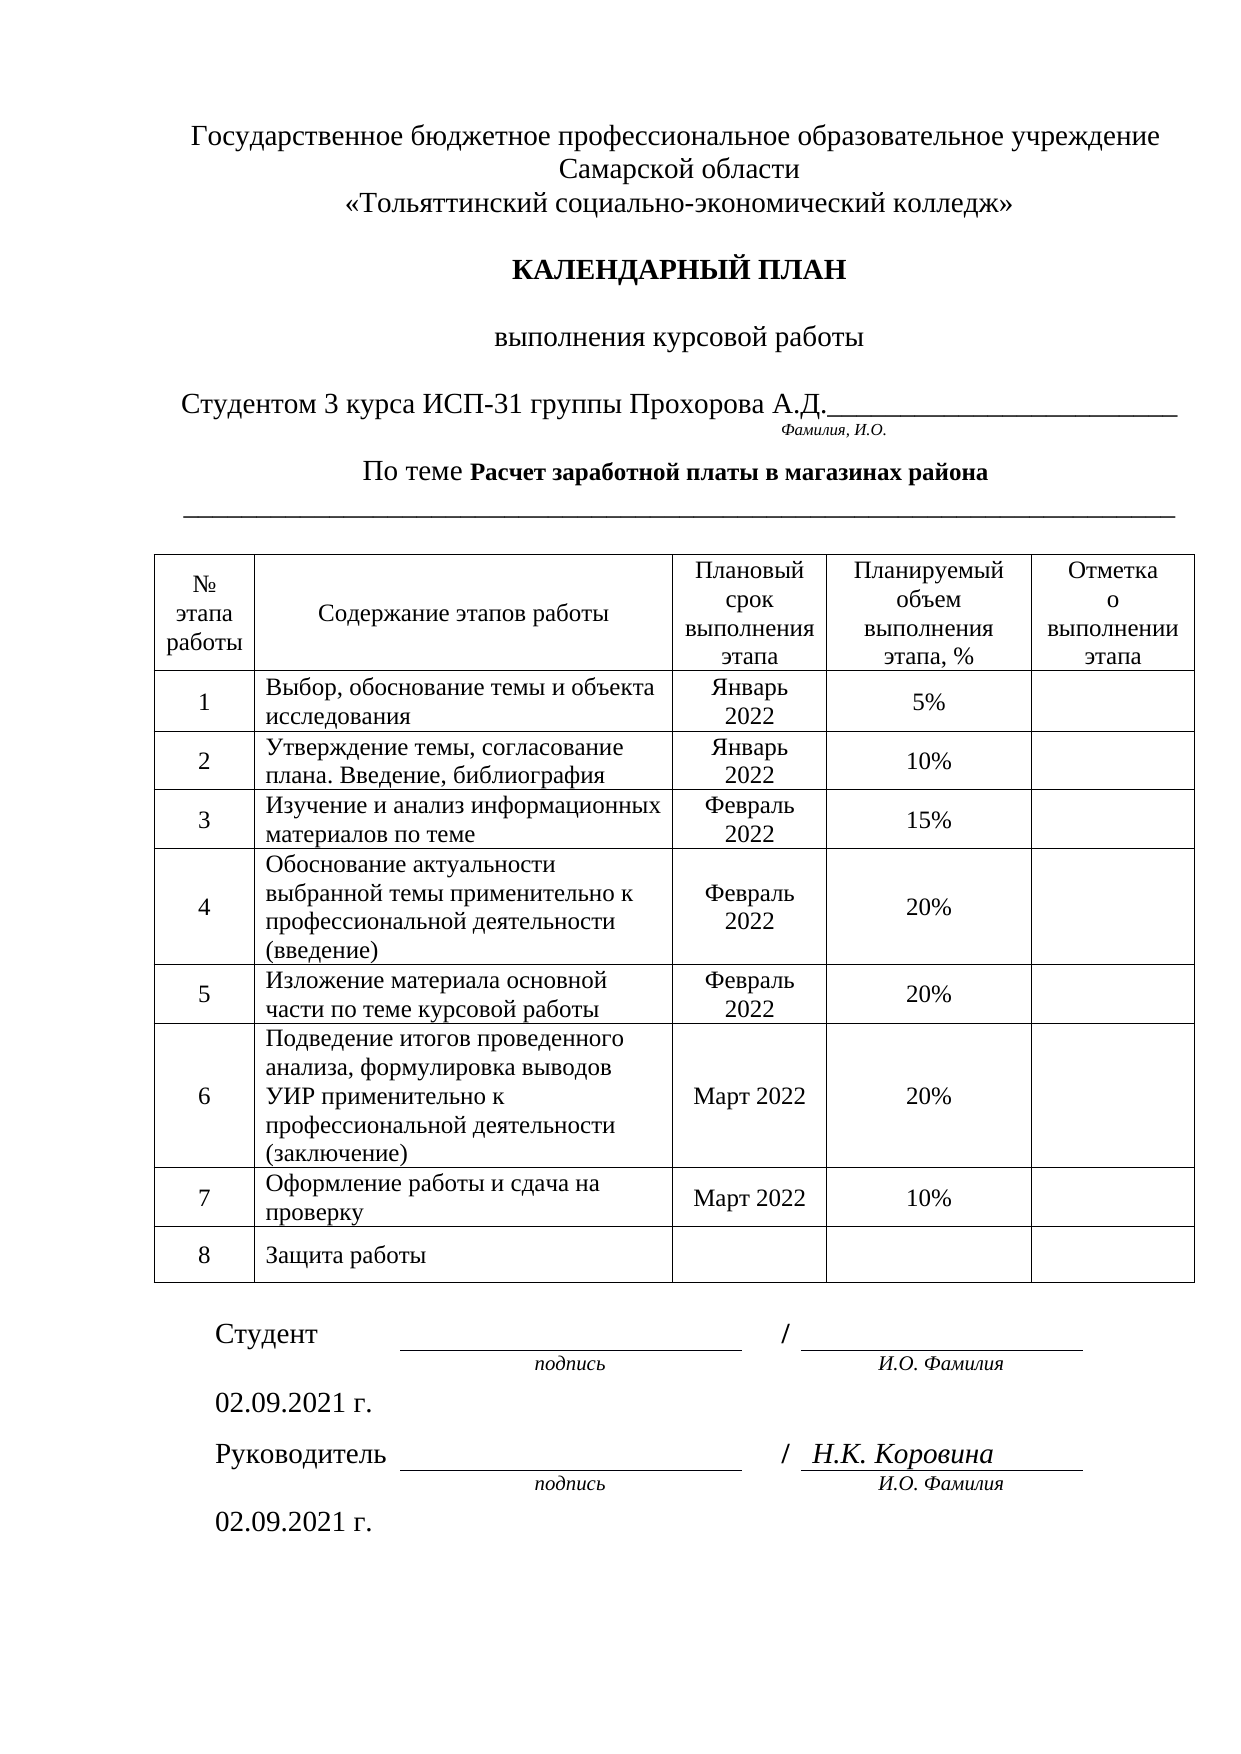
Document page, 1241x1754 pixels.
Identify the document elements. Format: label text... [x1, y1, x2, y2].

text «Тольяттинский социально-экономический колледж» [177, 185, 1181, 219]
text Государственное бюджетное профессиональное образовательное учреждение [177, 118, 1181, 152]
table_cell 02.09.2021 г. [204, 1385, 400, 1436]
table_cell / [742, 1436, 801, 1470]
table_cell 10% [827, 732, 1031, 789]
table_header / [742, 1317, 801, 1350]
table_cell Январь 2022 [673, 671, 826, 731]
table_cell [1032, 790, 1194, 848]
table_cell 10% [827, 1168, 1031, 1226]
table_cell [742, 1505, 801, 1538]
table_cell Февраль 2022 [673, 849, 826, 964]
table_cell Н.К. Коровина [801, 1436, 1083, 1470]
table_cell Февраль 2022 [673, 965, 826, 1022]
table_cell 2 [155, 732, 254, 789]
table_cell [801, 1505, 1083, 1538]
table_cell 20% [827, 965, 1031, 1022]
table_header Студент [204, 1317, 400, 1350]
table_header Планируемый объем выполнения этапа, % [827, 555, 1031, 670]
table_header № этапа работы [155, 555, 254, 670]
table_header [801, 1317, 1083, 1350]
table_header [400, 1317, 742, 1350]
table_cell [1032, 671, 1194, 731]
table_cell 6 [155, 1024, 254, 1167]
table_cell 5% [827, 671, 1031, 731]
table_cell Март 2022 [673, 1168, 826, 1226]
text По теме Расчет заработной платы в магазинах района [177, 453, 1181, 487]
text Студентом 3 курса ИСП-31 группы Прохорова А.Д.________________________ [177, 386, 1181, 420]
table_cell И.О. Фамилия [801, 1471, 1083, 1504]
table_cell [1032, 965, 1194, 1022]
table_cell Обоснование актуальности выбранной темы применительно к профессиональной деятельности (введение) [255, 849, 672, 964]
table_cell [1032, 849, 1194, 964]
table_cell подпись [400, 1351, 742, 1385]
table_cell [1032, 1168, 1194, 1226]
table_cell Изложение материала основной части по теме курсовой работы [255, 965, 672, 1022]
table_header Содержание этапов работы [255, 555, 672, 670]
table_cell Защита работы [255, 1227, 672, 1282]
table_header Плановый срок выполнения этапа [673, 555, 826, 670]
table_cell [742, 1350, 801, 1385]
table_cell 15% [827, 790, 1031, 848]
table_cell Руководитель [204, 1436, 400, 1470]
text КАЛЕНДАРНЫЙ ПЛАН [177, 252, 1181, 286]
table_cell [400, 1436, 742, 1470]
table_cell [801, 1385, 1083, 1436]
table_cell 8 [155, 1227, 254, 1282]
text ____________________________________________________________________ [177, 487, 1181, 521]
table_cell 1 [155, 671, 254, 731]
table_cell 4 [155, 849, 254, 964]
table_cell подпись [400, 1471, 742, 1504]
table_cell Изучение и анализ информационных материалов по теме [255, 790, 672, 848]
table_cell [1032, 1227, 1194, 1282]
table_cell 20% [827, 849, 1031, 964]
table_cell 02.09.2021 г. [204, 1505, 400, 1538]
table_cell И.О. Фамилия [801, 1351, 1083, 1385]
text Самарской области [177, 152, 1181, 185]
table_cell Подведение итогов проведенного анализа, формулировка выводов УИР применительно к профессиональной деятельности (заключение) [255, 1024, 672, 1167]
table_cell Утверждение темы, согласование плана. Введение, библиография [255, 732, 672, 789]
table_cell 3 [155, 790, 254, 848]
table_cell [204, 1470, 400, 1504]
table_cell Февраль 2022 [673, 790, 826, 848]
table_cell [742, 1385, 801, 1436]
table_cell [400, 1505, 742, 1538]
table_cell [204, 1350, 400, 1385]
table_cell Оформление работы и сдача на проверку [255, 1168, 672, 1226]
table_cell [400, 1385, 742, 1436]
table_cell [827, 1227, 1031, 1282]
text Фамилия, И.О. [177, 420, 1181, 453]
table_cell [742, 1470, 801, 1504]
table_cell Январь 2022 [673, 732, 826, 789]
table_cell Март 2022 [673, 1024, 826, 1167]
text выполнения курсовой работы [177, 319, 1181, 353]
table_cell 20% [827, 1024, 1031, 1167]
table_cell [1032, 732, 1194, 789]
table_cell [1032, 1024, 1194, 1167]
table_cell Выбор, обоснование темы и объекта исследования [255, 671, 672, 731]
table_header Отметка о выполнении этапа [1032, 555, 1194, 670]
table_cell [673, 1227, 826, 1282]
table_cell 5 [155, 965, 254, 1022]
table_cell 7 [155, 1168, 254, 1226]
